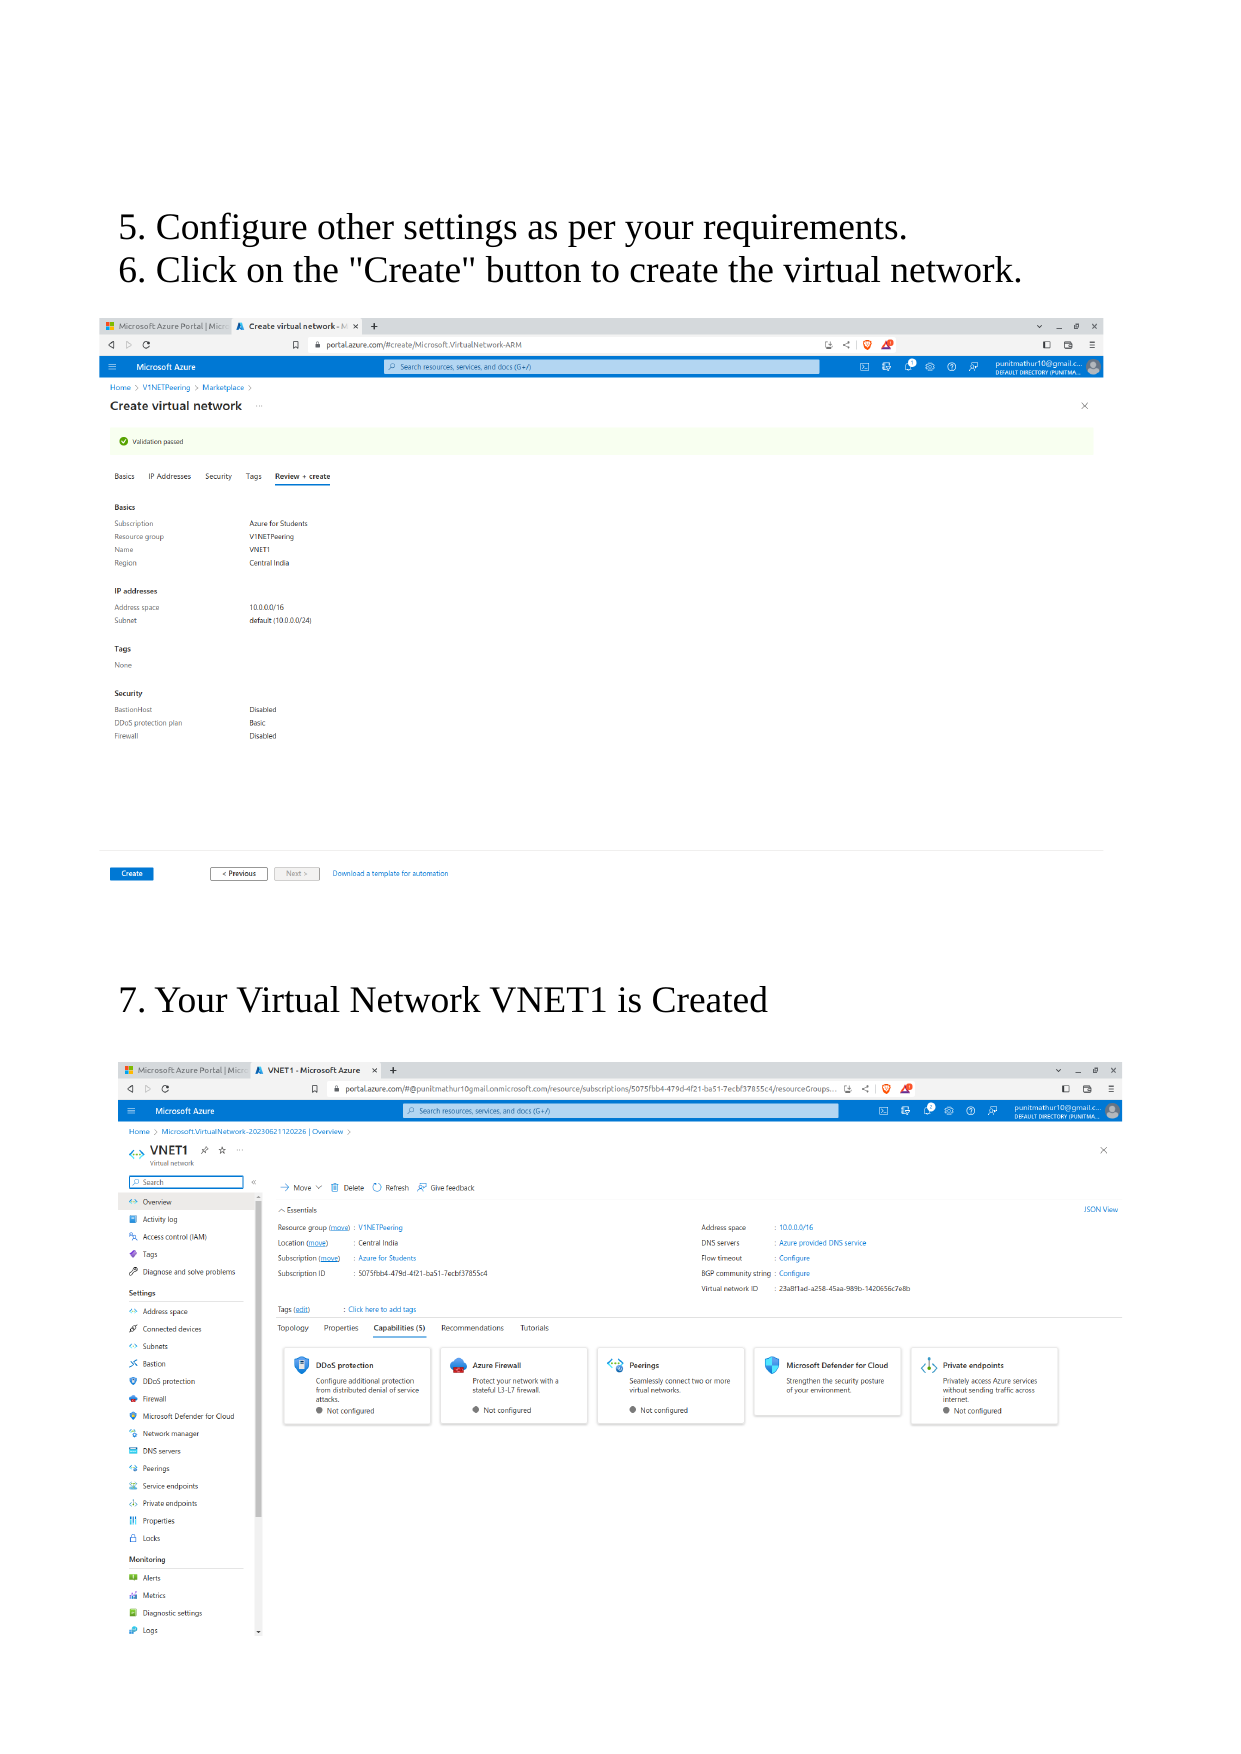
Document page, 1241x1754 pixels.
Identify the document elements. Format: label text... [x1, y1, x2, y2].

text 5. Configure other settings as per your requirements. [118, 204, 1122, 247]
text 6. Click on the "Create" button to create the virtual network. [118, 247, 1122, 291]
picture [99, 318, 1104, 891]
text 7. Your Virtual Network VNET1 is Created [118, 977, 1122, 1020]
picture [118, 1062, 1123, 1636]
